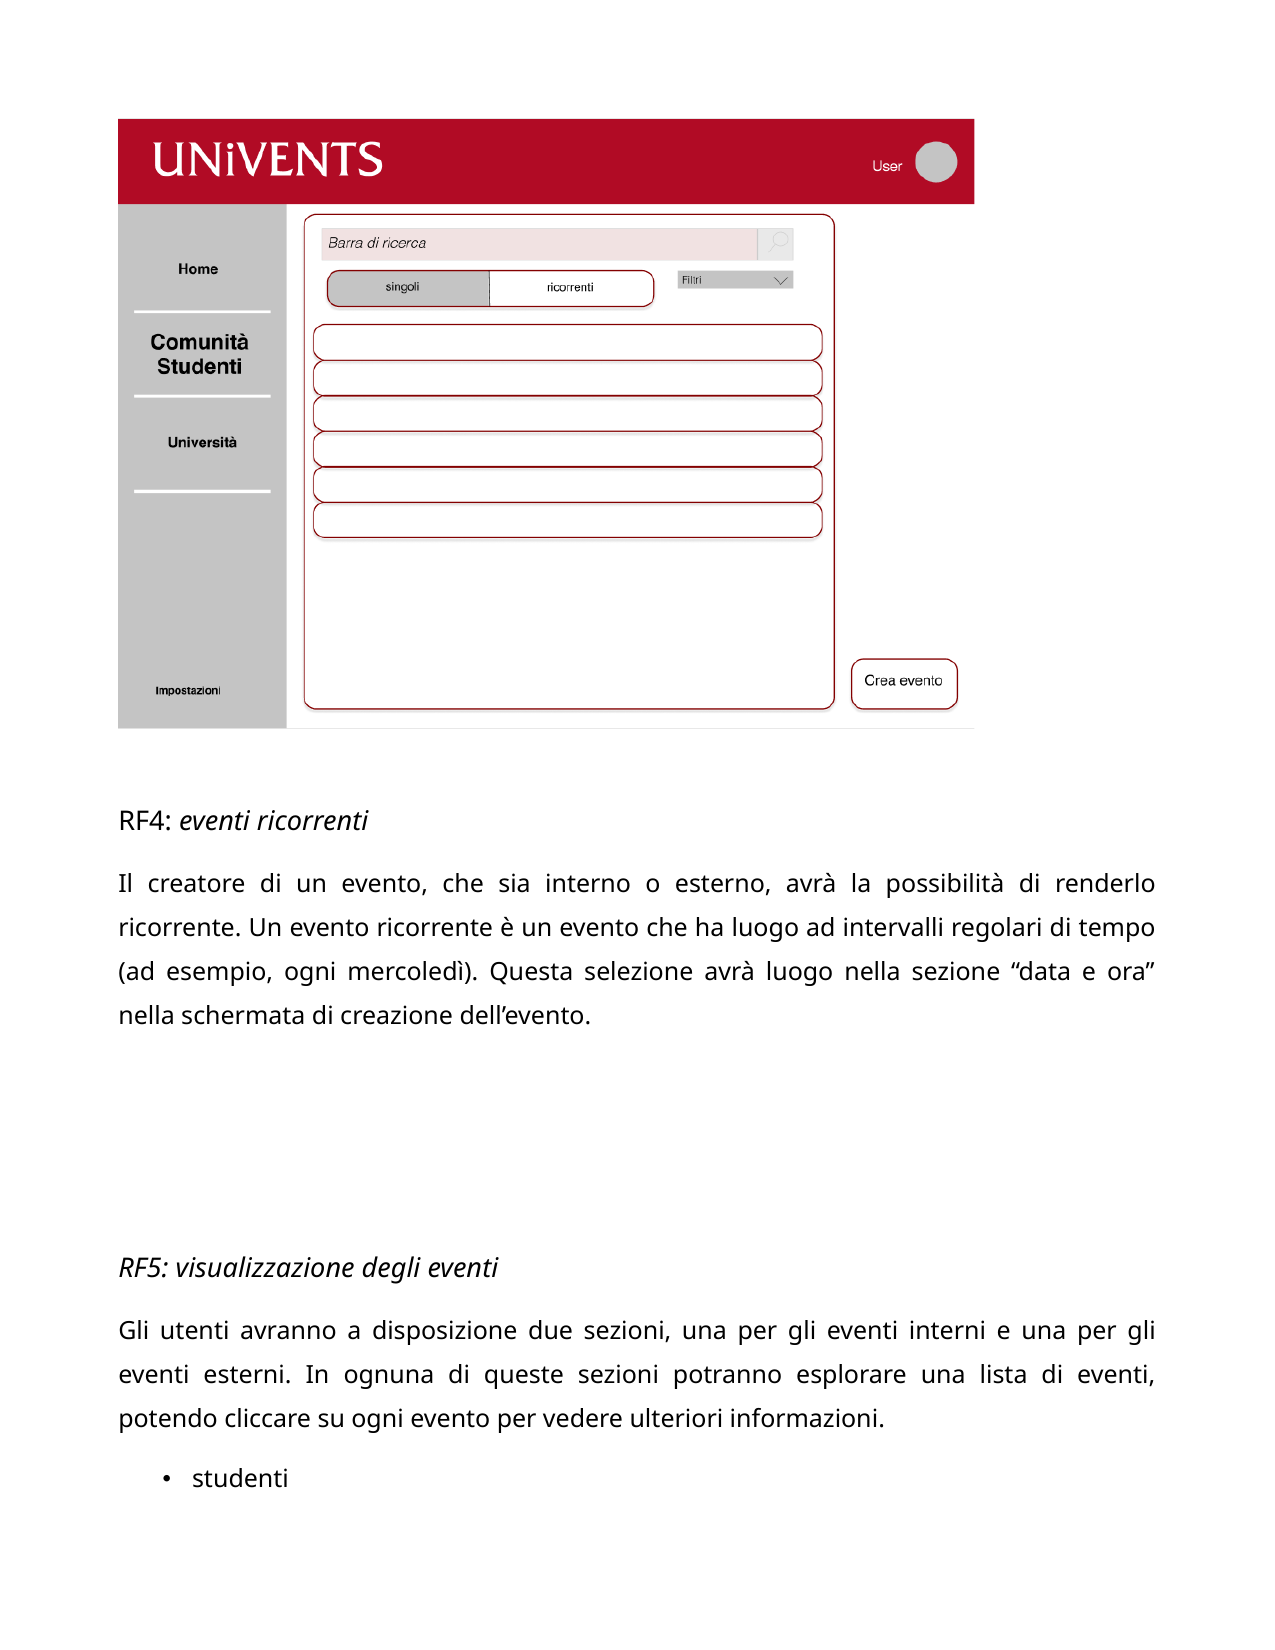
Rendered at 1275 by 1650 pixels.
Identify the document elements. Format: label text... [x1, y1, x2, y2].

text RF5: visualizzazione degli eventi [118, 1248, 1157, 1285]
text Il creatore di un evento, che sia interno o esterno, avrà la possibilità di renderlo ricorrente. Un evento ricorrente è un evento che ha luogo ad intervalli regolari di tempo (ad esempio, ogni mercoledì). Questa selezione avrà luogo nella sezione “data e ora” nella schermata di creazione dell’evento. [118, 866, 1157, 1031]
text RF4: eventi ricorrenti [118, 802, 1157, 838]
picture [118, 118, 975, 729]
text Gli utenti avranno a disposizione due sezioni, una per gli eventi interni e una per gli eventi esterni. In ognuna di queste sezioni potranno esplorare una lista di eventi, potendo cliccare su ogni evento per vedere ulteriori informazioni. [118, 1312, 1157, 1434]
list studenti [162, 1461, 1157, 1495]
